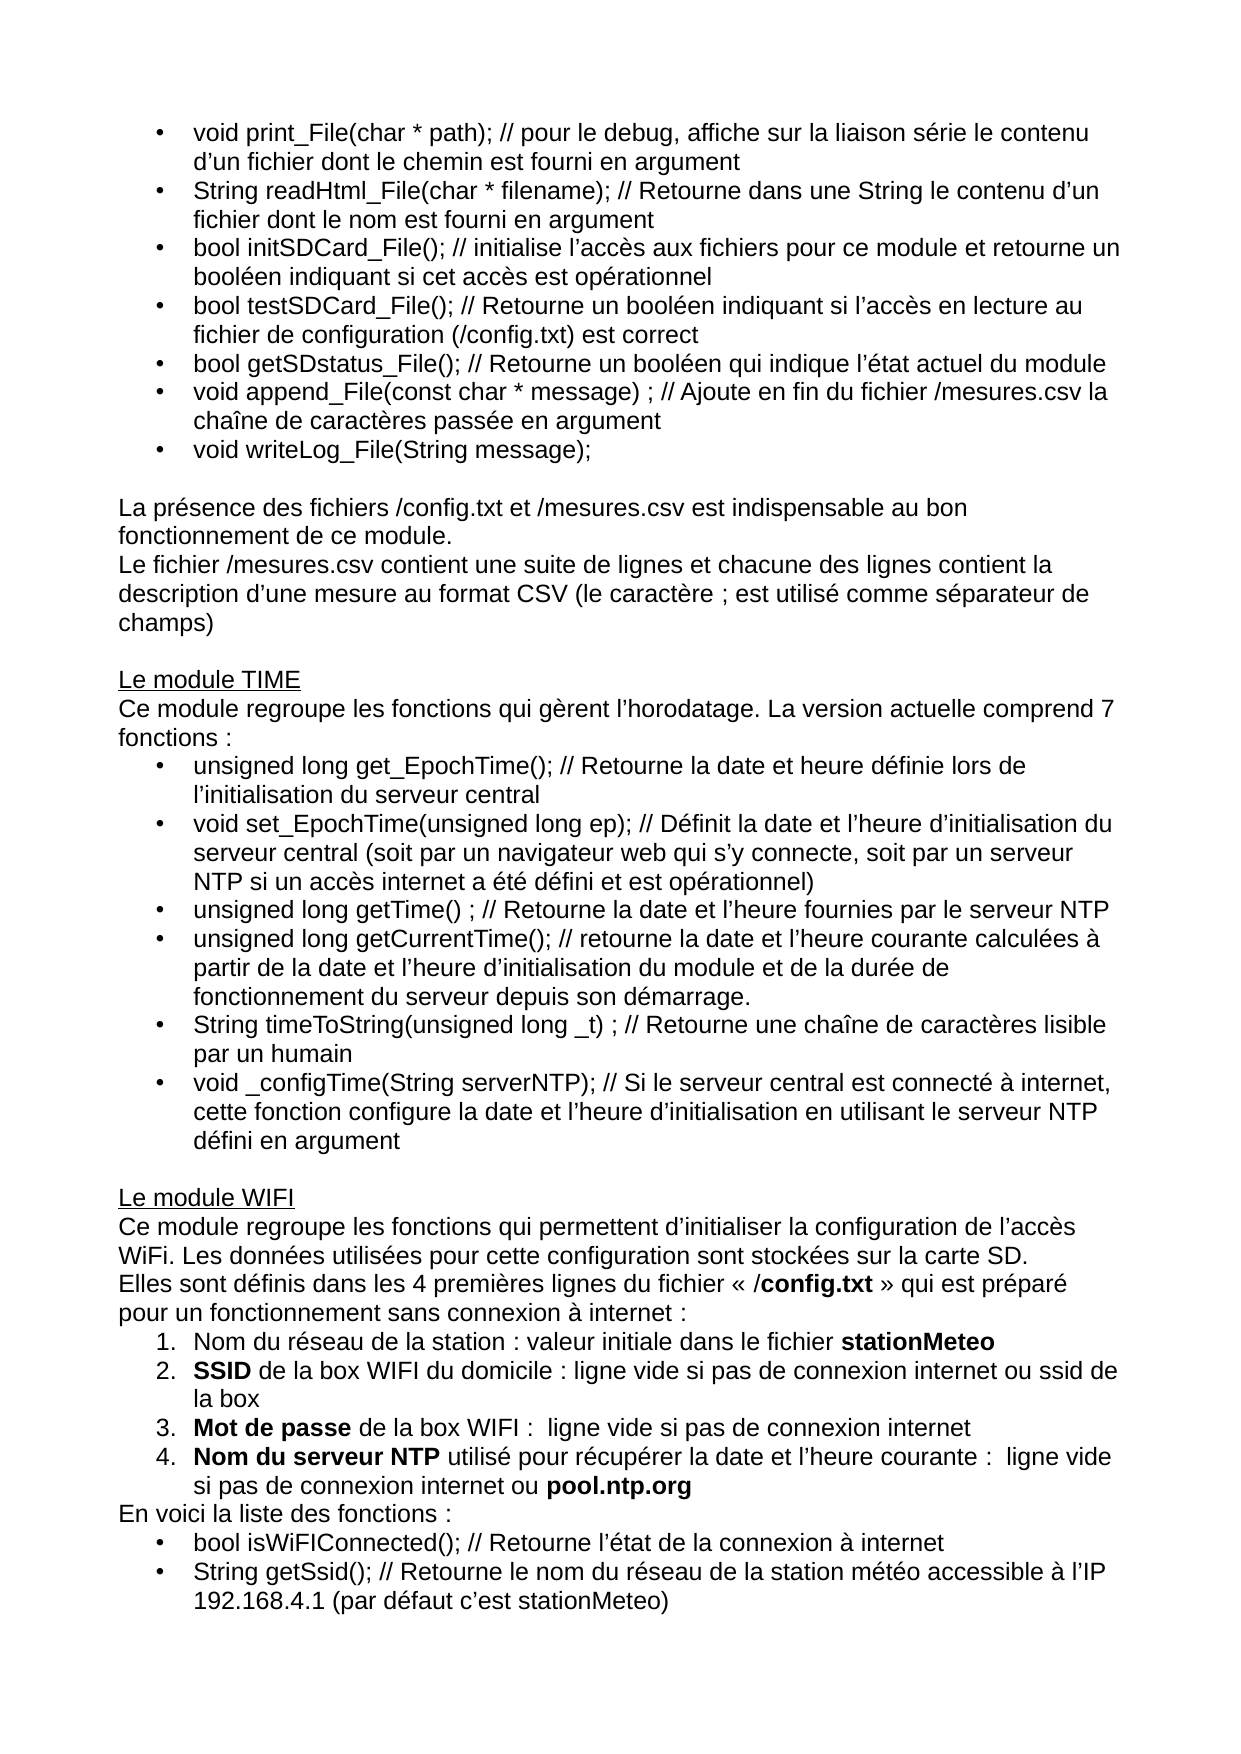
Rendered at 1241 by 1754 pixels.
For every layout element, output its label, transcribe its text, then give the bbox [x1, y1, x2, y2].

text Ce module regroupe les fonctions qui gèrent l’horodatage. La version actuelle comprend 7 fonctions : [118, 694, 1122, 751]
list void set_EpochTime(unsigned long ep); // Définit la date et l’heure d’initialisation du serveur central (soit par un navigateur web qui s’y connecte, soit par un serveur NTP si un accès internet a été défini et est opérationnel) [156, 809, 1122, 895]
list void _configTime(String serverNTP); // Si le serveur central est connecté à internet, cette fonction configure la date et l’heure d’initialisation en utilisant le serveur NTP défini en argument [156, 1068, 1122, 1154]
text Le module WIFI [118, 1183, 1122, 1212]
list bool isWiFIConnected(); // Retourne l’état de la connexion à internet [156, 1528, 1122, 1557]
list void print_File(char * path); // pour le debug, affiche sur la liaison série le contenu d’un fichier dont le chemin est fourni en argument [156, 118, 1122, 176]
text Elles sont définis dans les 4 premières lignes du fichier « /config.txt » qui est préparé pour un fonctionnement sans connexion à internet : [118, 1269, 1122, 1327]
list Nom du réseau de la station : valeur initiale dans le fichier stationMeteo [156, 1327, 1122, 1356]
text Le module TIME [118, 665, 1122, 694]
list unsigned long getCurrentTime(); // retourne la date et l’heure courante calculées à partir de la date et l’heure d’initialisation du module et de la durée de fonctionnement du serveur depuis son démarrage. [156, 924, 1122, 1011]
list unsigned long get_EpochTime(); // Retourne la date et heure définie lors de l’initialisation du serveur central [156, 751, 1122, 809]
list String readHtml_File(char * filename); // Retourne dans une String le contenu d’un fichier dont le nom est fourni en argument [156, 176, 1122, 233]
list bool getSDstatus_File(); // Retourne un booléen qui indique l’état actuel du module [156, 348, 1122, 377]
list String timeToString(unsigned long _t) ; // Retourne une chaîne de caractères lisible par un humain [156, 1011, 1122, 1068]
list bool testSDCard_File(); // Retourne un booléen indiquant si l’accès en lecture au fichier de configuration (/config.txt) est correct [156, 291, 1122, 348]
list Nom du serveur NTP utilisé pour récupérer la date et l’heure courante : ligne vide si pas de connexion internet ou pool.ntp.org [156, 1442, 1122, 1499]
list void append_File(const char * message) ; // Ajoute en fin du fichier /mesures.csv la chaîne de caractères passée en argument [156, 377, 1122, 435]
list void writeLog_File(String message); [156, 435, 1122, 464]
list Mot de passe de la box WIFI : ligne vide si pas de connexion internet [156, 1413, 1122, 1442]
list SSID de la box WIFI du domicile : ligne vide si pas de connexion internet ou ssid de la box [156, 1356, 1122, 1413]
text En voici la liste des fonctions : [118, 1499, 1122, 1528]
list bool initSDCard_File(); // initialise l’accès aux fichiers pour ce module et retourne un booléen indiquant si cet accès est opérationnel [156, 233, 1122, 291]
text Ce module regroupe les fonctions qui permettent d’initialiser la configuration de l’accès WiFi. Les données utilisées pour cette configuration sont stockées sur la carte SD. [118, 1212, 1122, 1269]
list unsigned long getTime() ; // Retourne la date et l’heure fournies par le serveur NTP [156, 895, 1122, 924]
list String getSsid(); // Retourne le nom du réseau de la station météo accessible à l’IP 192.168.4.1 (par défaut c’est stationMeteo) [156, 1557, 1122, 1615]
text Le fichier /mesures.csv contient une suite de lignes et chacune des lignes contient la description d’une mesure au format CSV (le caractère ; est utilisé comme séparateur de champs) [118, 550, 1122, 636]
text La présence des fichiers /config.txt et /mesures.csv est indispensable au bon fonctionnement de ce module. [118, 493, 1122, 550]
